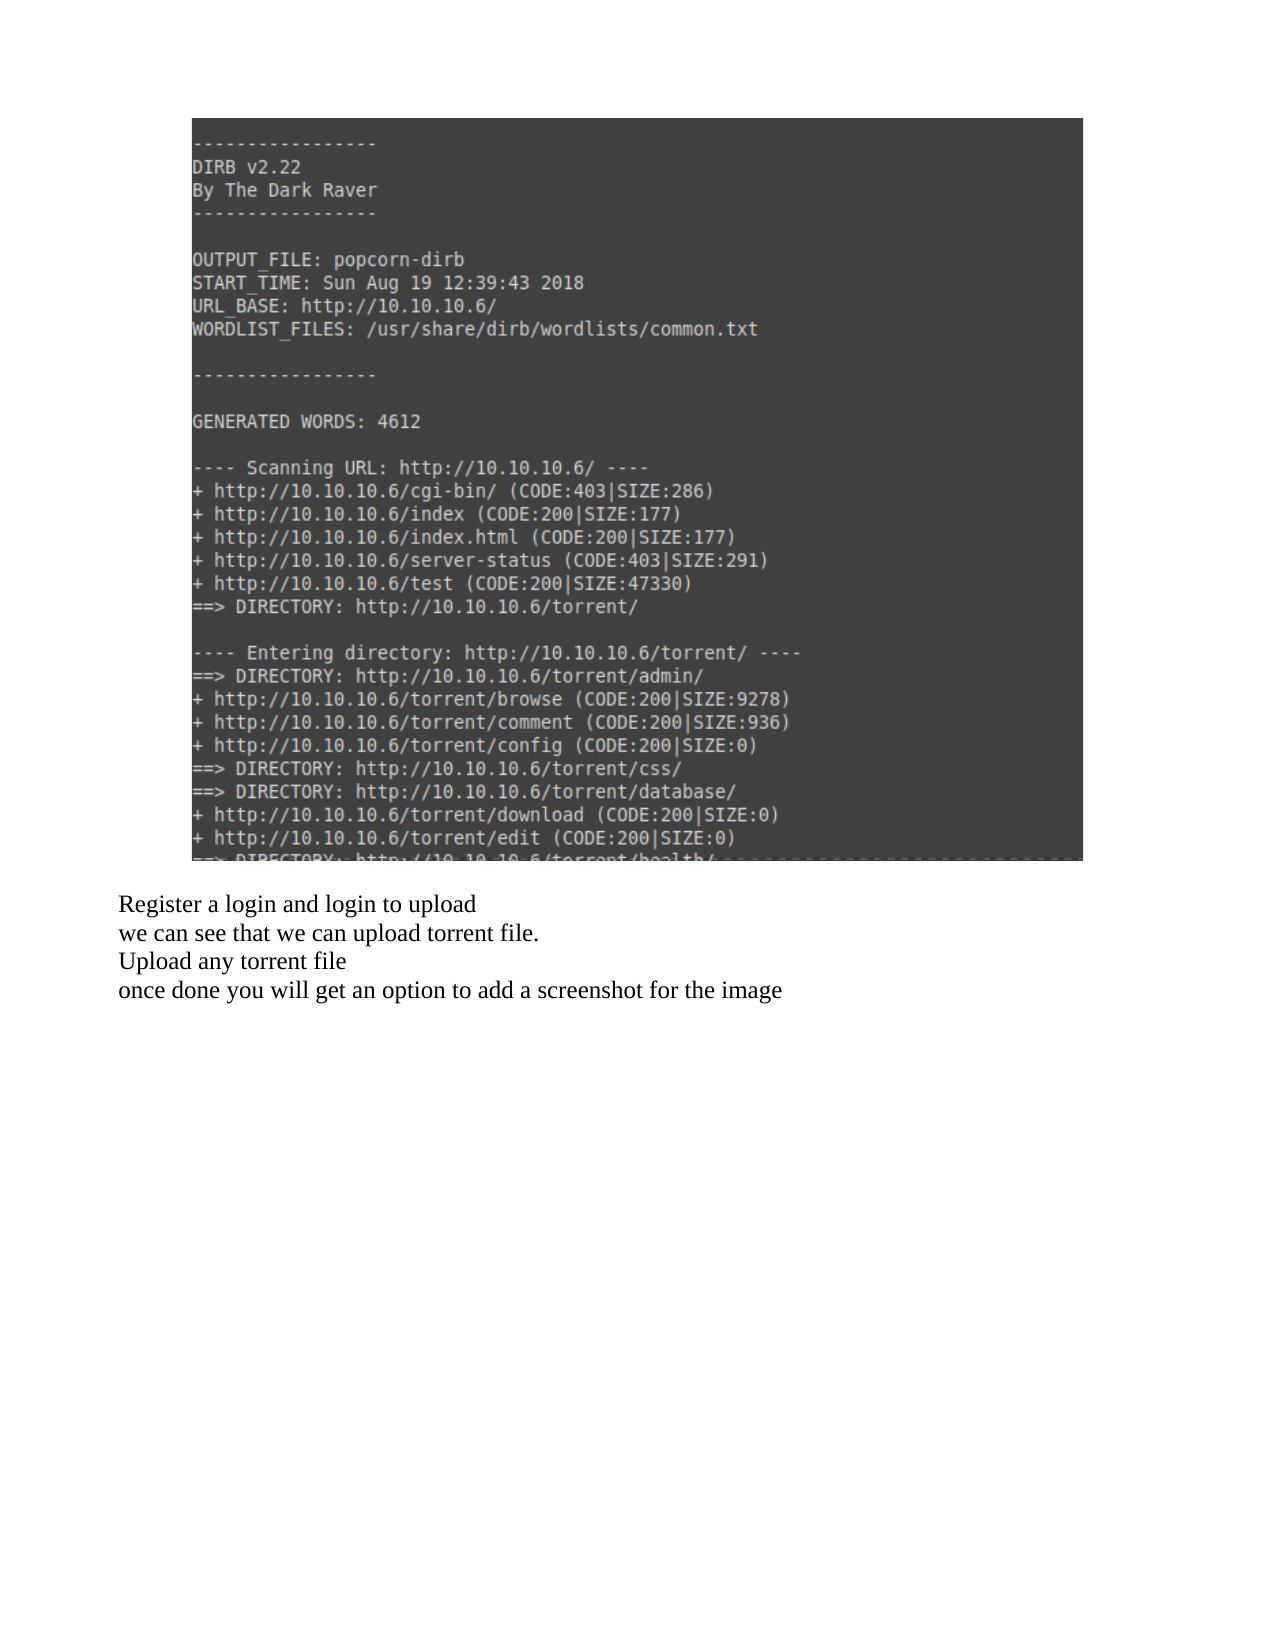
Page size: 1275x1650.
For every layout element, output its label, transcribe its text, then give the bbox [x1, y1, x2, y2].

text we can see that we can upload torrent file. [118, 918, 1157, 946]
picture [191, 118, 1084, 861]
text Register a login and login to upload [118, 889, 1157, 918]
text once done you will get an option to add a screenshot for the image [118, 975, 1157, 1004]
text Upload any torrent file [118, 946, 1157, 975]
